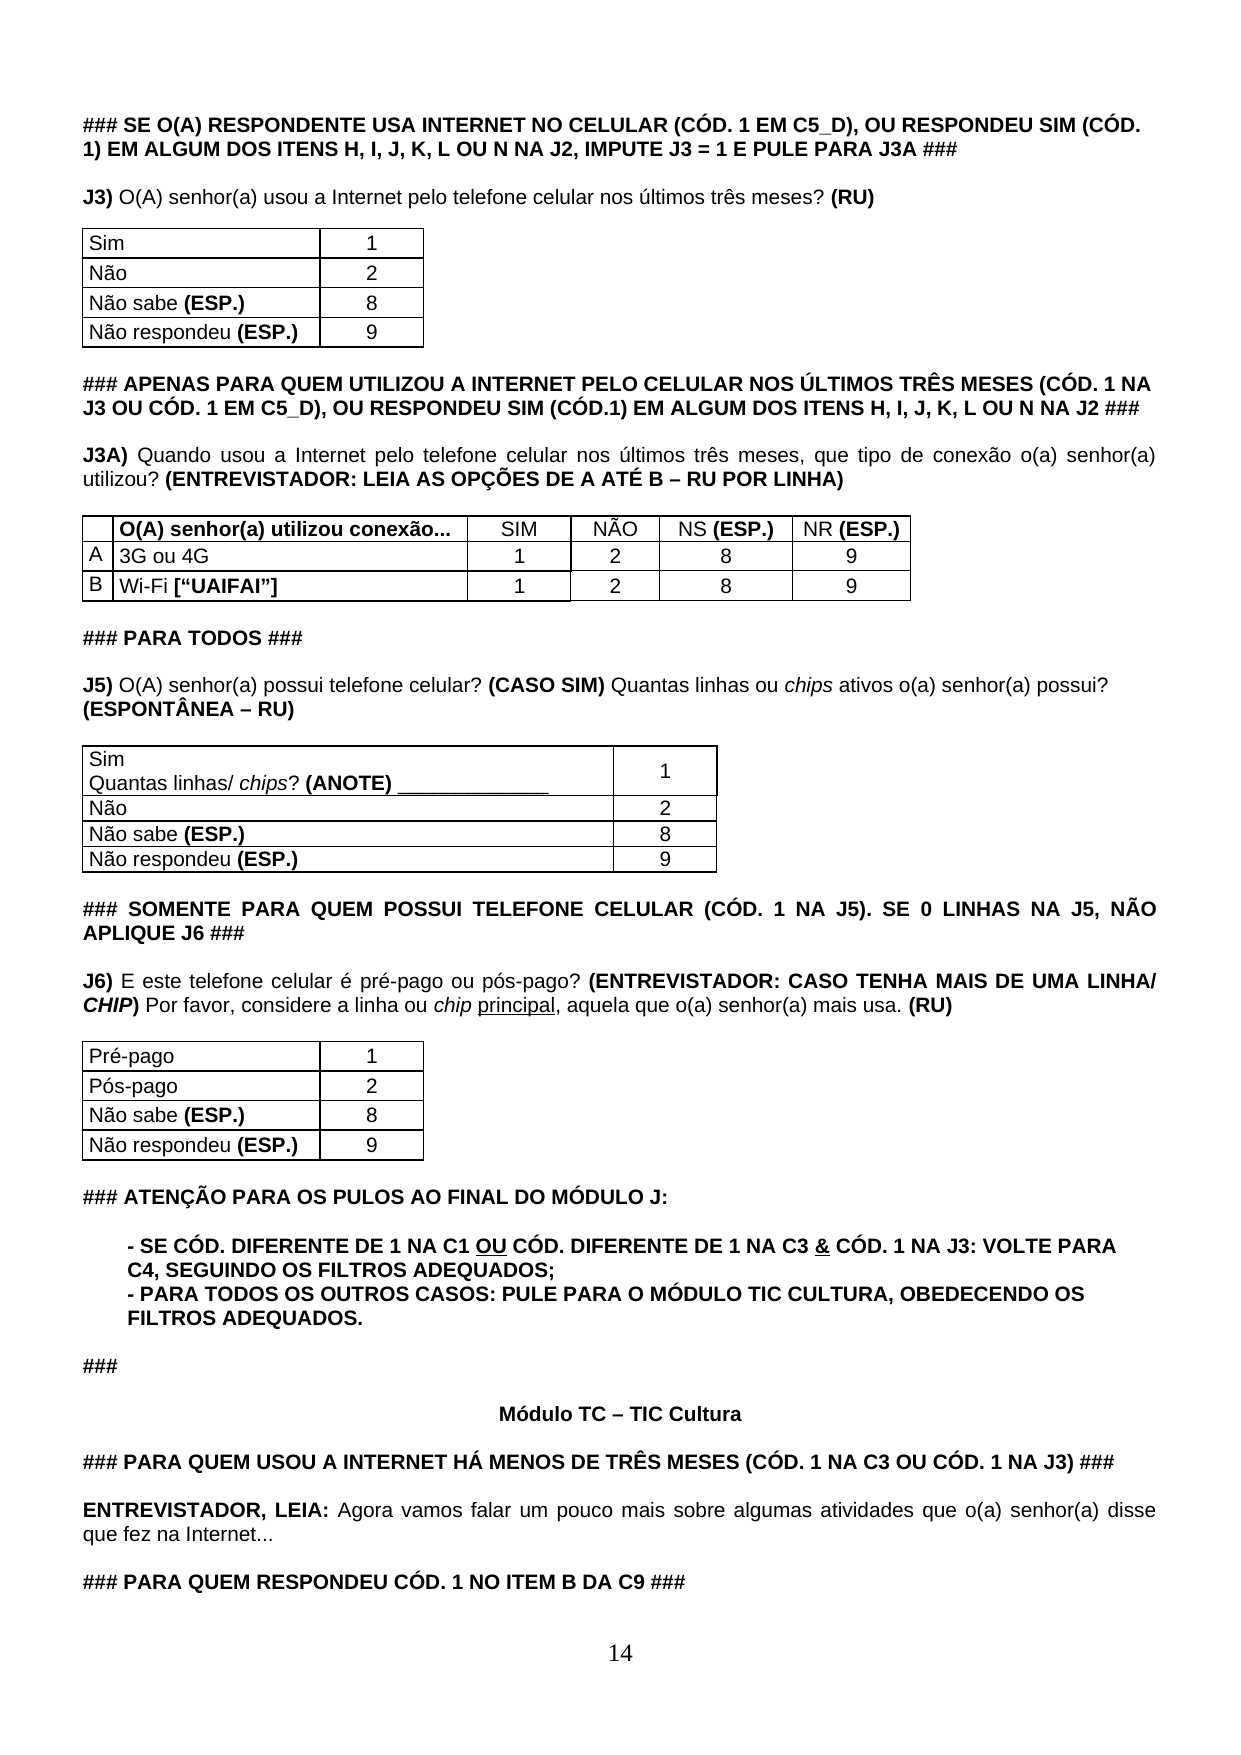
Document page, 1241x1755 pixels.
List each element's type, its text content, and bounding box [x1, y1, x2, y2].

table_header Sim [83, 229, 319, 257]
table_cell 2 [614, 796, 716, 820]
table_cell 1 [468, 542, 570, 570]
table_cell A [83, 542, 112, 570]
table_cell Não [83, 259, 319, 287]
table_cell 9 [793, 542, 910, 570]
table_cell 8 [321, 288, 423, 316]
text ### ATENÇÃO PARA OS PULOS AO FINAL DO MÓDULO J: [83, 1184, 1158, 1209]
table_cell Não sabe (ESP.) [83, 288, 319, 316]
table_cell Não sabe (ESP.) [83, 1101, 319, 1129]
text ### PARA TODOS ### [83, 625, 1158, 649]
table_cell 2 [321, 1072, 423, 1100]
table_cell Não respondeu (ESP.) [83, 847, 613, 871]
table_cell 8 [660, 571, 792, 600]
table_header 1 [321, 229, 423, 257]
table_cell 8 [660, 542, 792, 570]
text ### [83, 1354, 1158, 1378]
table_cell 2 [321, 259, 423, 287]
text ### SE O(A) RESPONDENTE USA INTERNET NO CELULAR (CÓD. 1 EM C5_D), OU RESPONDEU SIM (CÓD. 1) EM ALGUM DOS ITENS H, I, J, K, L OU N NA J2, IMPUTE J3 = 1 E PULE PARA J3A ### [83, 113, 1158, 161]
text ### SOMENTE PARA QUEM POSSUI TELEFONE CELULAR (CÓD. 1 NA J5). SE 0 LINHAS NA J5, NÃO APLIQUE J6 ### [83, 897, 1158, 945]
table_cell 9 [321, 318, 423, 346]
table_cell Não [83, 796, 613, 820]
table_cell 1 [468, 572, 570, 600]
table_cell 8 [321, 1101, 423, 1129]
subtitle Módulo TC – TIC Cultura [83, 1402, 1158, 1426]
table_cell 3G ou 4G [114, 542, 467, 570]
text - PARA TODOS OS OUTROS CASOS: PULE PARA O MÓDULO TIC CULTURA, OBEDECENDO OS FILTROS ADEQUADOS. [127, 1282, 1146, 1330]
text - SE CÓD. DIFERENTE DE 1 NA C1 OU CÓD. DIFERENTE DE 1 NA C3 & CÓD. 1 NA J3: VOLTE PARA C4, SEGUINDO OS FILTROS ADEQUADOS; [127, 1234, 1146, 1282]
table_header 1 [614, 747, 716, 795]
table_cell 2 [571, 571, 659, 600]
table_cell 2 [572, 542, 659, 570]
table_cell Pós-pago [83, 1072, 319, 1100]
text ENTREVISTADOR, LEIA: Agora vamos falar um pouco mais sobre algumas atividades que o(a) senhor(a) disse que fez na Internet... [83, 1498, 1158, 1546]
text ### PARA QUEM USOU A INTERNET HÁ MENOS DE TRÊS MESES (CÓD. 1 NA C3 OU CÓD. 1 NA J3) ### [83, 1450, 1158, 1474]
table_cell Não respondeu (ESP.) [83, 1131, 319, 1159]
table_header [83, 517, 112, 541]
table_header Sim Quantas linhas/ chips? (ANOTE) _____________ [83, 747, 613, 795]
table_cell 9 [793, 571, 910, 600]
table_header Pré-pago [83, 1042, 319, 1070]
text ### PARA QUEM RESPONDEU CÓD. 1 NO ITEM B DA C9 ### [83, 1570, 1158, 1594]
table_header NÃO [572, 517, 659, 541]
text J3) O(A) senhor(a) usou a Internet pelo telefone celular nos últimos três meses? (RU) [83, 184, 1158, 208]
table_cell Wi-Fi [“UAIFAI”] [114, 572, 467, 600]
table_cell 9 [614, 847, 716, 871]
table_cell 8 [614, 822, 716, 846]
table_cell Não sabe (ESP.) [83, 822, 613, 846]
table_header O(A) senhor(a) utilizou conexão... [114, 517, 467, 541]
text J6) E este telefone celular é pré-pago ou pós-pago? (ENTREVISTADOR: CASO TENHA MAIS DE UMA LINHA/ CHIP) Por favor, considere a linha ou chip principal, aquela que o(a) senhor(a) mais usa. (RU) [83, 969, 1158, 1017]
text ### APENAS PARA QUEM UTILIZOU A INTERNET PELO CELULAR NOS ÚLTIMOS TRÊS MESES (CÓD. 1 NA J3 OU CÓD. 1 EM C5_D), OU RESPONDEU SIM (CÓD.1) EM ALGUM DOS ITENS H, I, J, K, L OU N NA J2 ### [83, 371, 1158, 419]
table_header 1 [321, 1042, 423, 1070]
text J5) O(A) senhor(a) possui telefone celular? (CASO SIM) Quantas linhas ou chips ativos o(a) senhor(a) possui? (ESPONTÂNEA – RU) [83, 673, 1158, 721]
table_cell B [83, 572, 112, 600]
table_header NR (ESP.) [793, 517, 910, 541]
text J3A) Quando usou a Internet pelo telefone celular nos últimos três meses, que tipo de conexão o(a) senhor(a) utilizou? (ENTREVISTADOR: LEIA AS OPÇÕES DE A ATÉ B – RU POR LINHA) [83, 443, 1158, 491]
table_header NS (ESP.) [660, 517, 792, 541]
table_cell Não respondeu (ESP.) [83, 318, 319, 346]
table_cell 9 [321, 1131, 423, 1159]
table_header SIM [468, 517, 570, 541]
